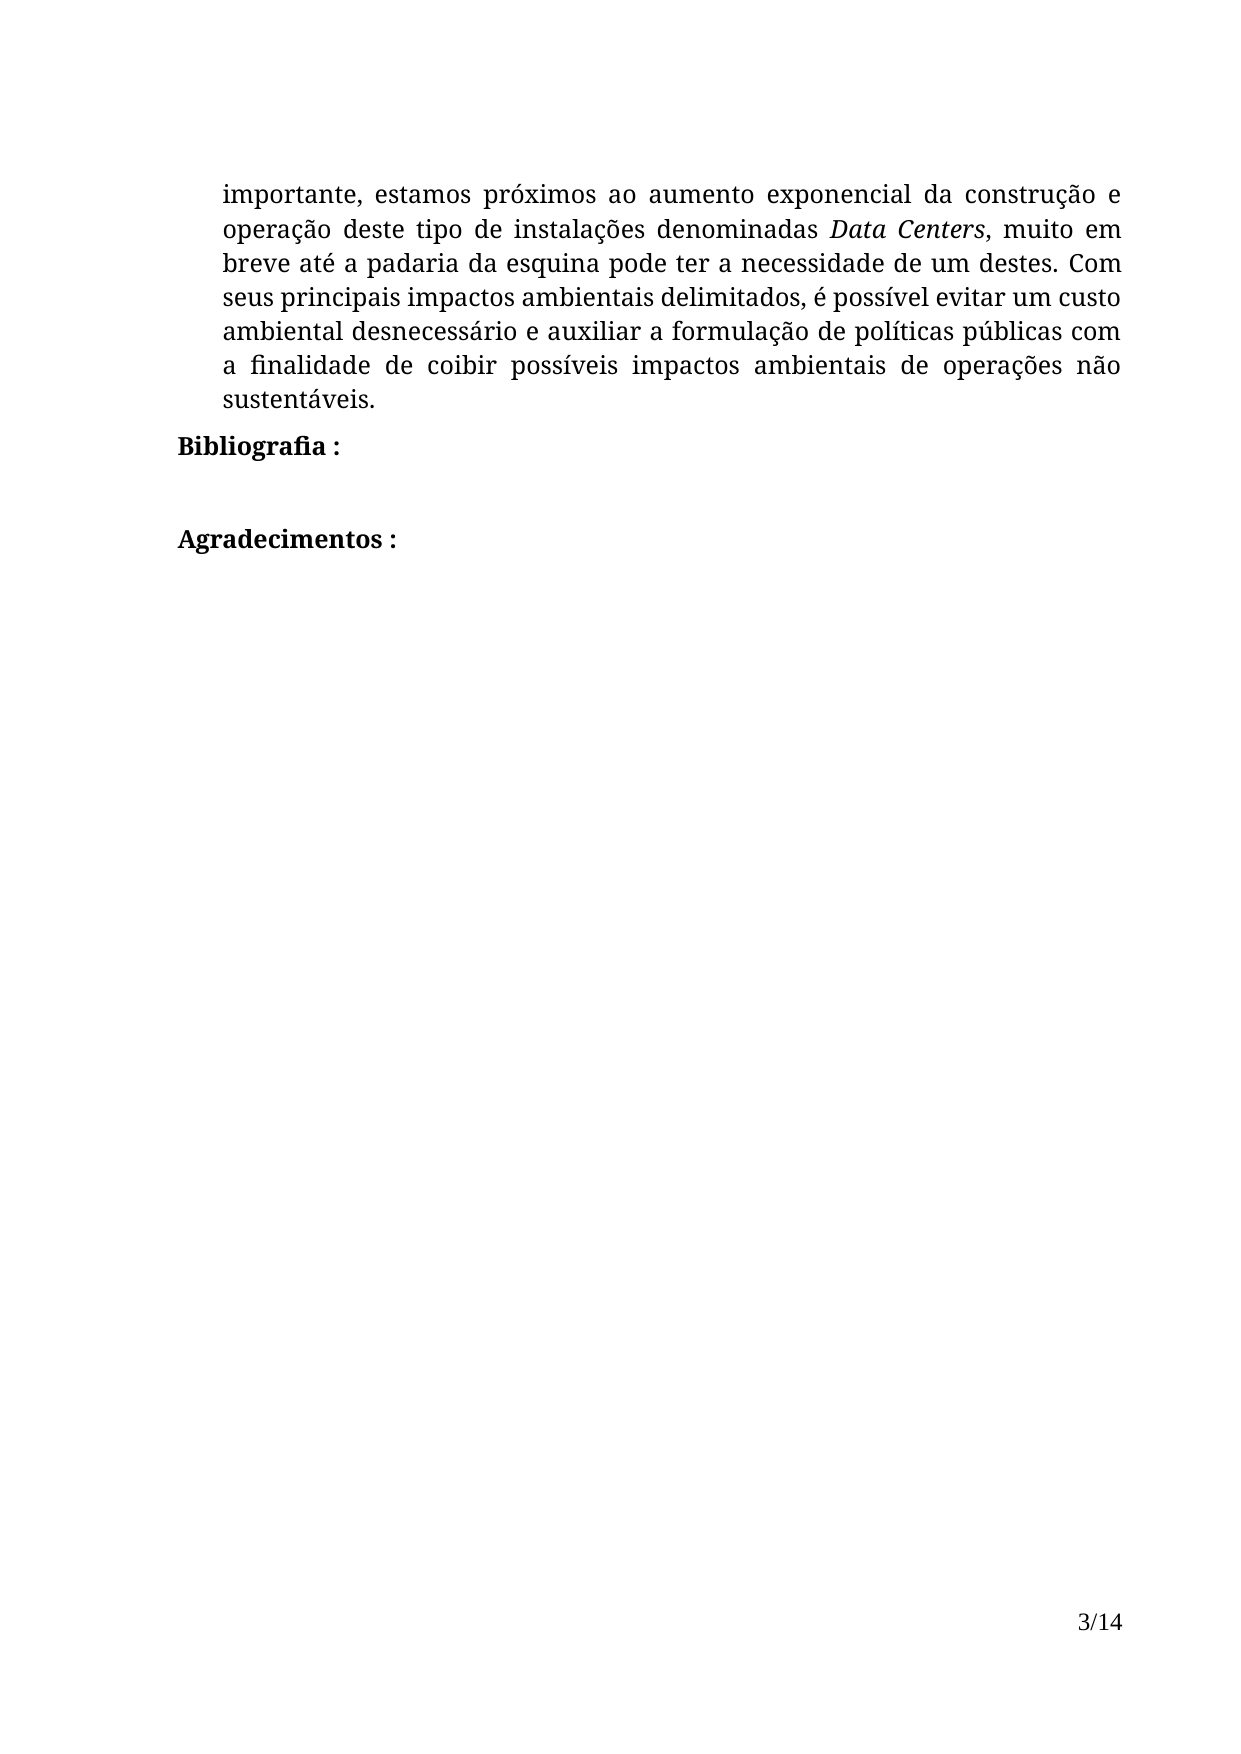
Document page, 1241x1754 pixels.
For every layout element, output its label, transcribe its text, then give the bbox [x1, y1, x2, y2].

subtitle Bibliografia : [177, 428, 1122, 462]
subtitle importante, estamos próximos ao aumento exponencial da construção e operação deste tipo de instalações denominadas Data Centers, muito em breve até a padaria da esquina pode ter a necessidade de um destes. Com seus principais impactos ambientais delimitados, é possível evitar um custo ambiental desnecessário e auxiliar a formulação de políticas públicas com a finalidade de coibir possíveis impactos ambientais de operações não sustentáveis. [177, 177, 1122, 416]
subtitle Agradecimentos : [177, 521, 1122, 555]
